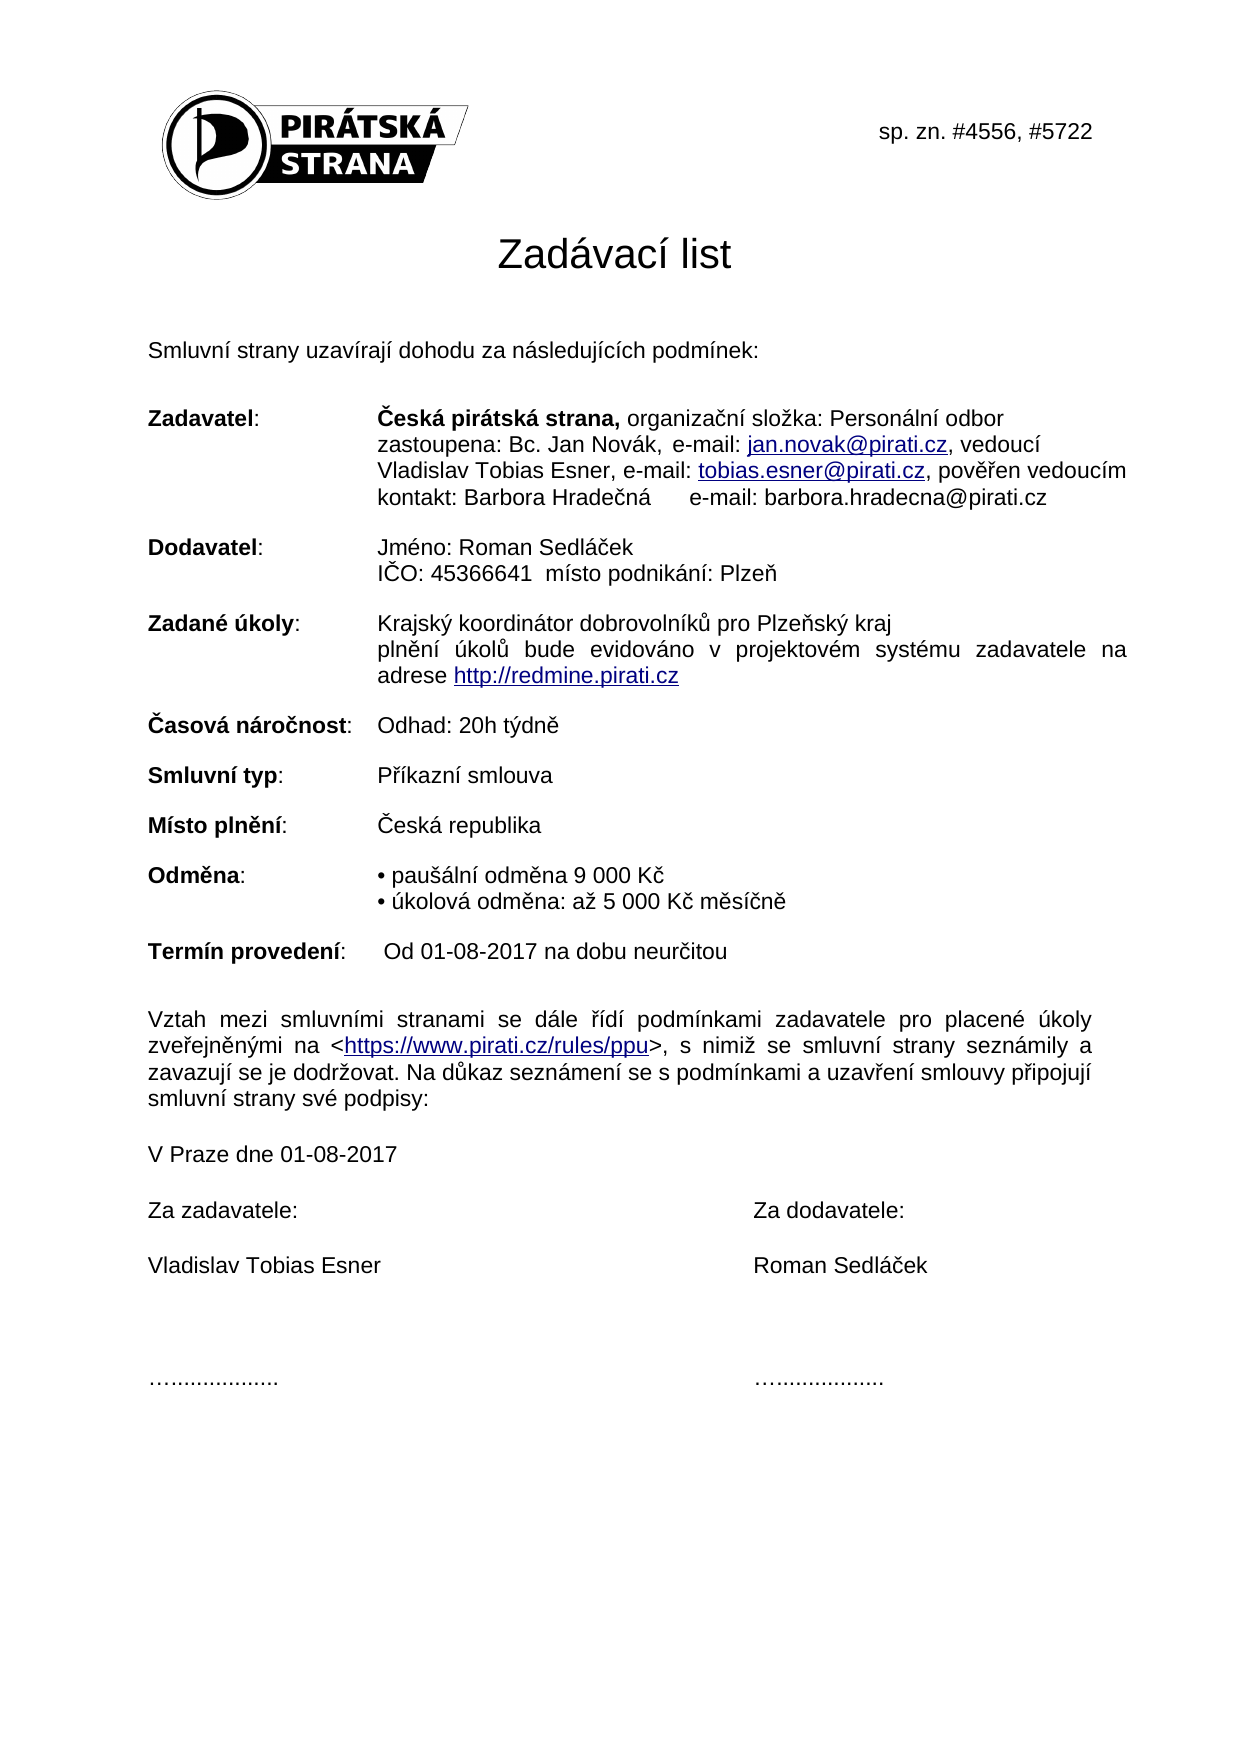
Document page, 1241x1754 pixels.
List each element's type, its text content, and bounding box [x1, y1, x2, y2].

table_cell Smluvní typ: [148, 750, 377, 800]
table_cell Termín provedení: [148, 926, 377, 976]
table_cell • paušální odměna 9 000 Kč • úkolová odměna: až 5 000 Kč měsíčně [377, 850, 1127, 926]
text Smluvní strany uzavírají dohodu za následujících podmínek: [148, 337, 1093, 363]
table_cell Místo plnění: [148, 800, 377, 850]
table_cell Odměna: [148, 850, 377, 926]
table_cell Zadané úkoly: [148, 598, 377, 701]
text V Praze dne 01-08-2017 [148, 1141, 1093, 1167]
table_cell Příkazní smlouva [377, 750, 1127, 800]
table_cell Česká republika [377, 800, 1127, 850]
text …................. …................. [148, 1364, 1093, 1390]
text Vztah mezi smluvními stranami se dále řídí podmínkami zadavatele pro placené úkoly zveřejněnými na <https://www.pirati.cz/rules/ppu>, s nimiž se smluvní strany seznámily a zavazují se je dodržovat. Na důkaz seznámení se s podmínkami a uzavření smlouvy připojují smluvní strany své podpisy: [148, 1006, 1093, 1111]
subtitle Zadávací list [148, 230, 1093, 278]
table_cell Odhad: 20h týdně [377, 701, 1127, 750]
table_cell Jméno: Roman Sedláček IČO: 45366641 místo podnikání: Plzeň [377, 522, 1127, 598]
table_header Česká pirátská strana, organizační složka: Personální odbor zastoupena: Bc. Jan Novák, e-mail: jan.novak@pirati.cz, vedoucí Vladislav Tobias Esner, e-mail: tobias.esner@pirati.cz, pověřen vedoucím kontakt: Barbora Hradečná e-mail: barbora.hradecna@pirati.cz [377, 393, 1127, 522]
table_cell Dodavatel: [148, 522, 377, 598]
table_cell Časová náročnost: [148, 701, 377, 750]
picture [147, 75, 483, 214]
table_cell Krajský koordinátor dobrovolníků pro Plzeňský kraj plnění úkolů bude evidováno v projektovém systému zadavatele na adrese http://redmine.pirati.cz [377, 598, 1127, 701]
text Vladislav Tobias Esner Roman Sedláček [148, 1252, 1093, 1279]
text Za zadavatele: Za dodavatele: [148, 1197, 1093, 1223]
table_cell Od 01-08-2017 na dobu neurčitou [377, 926, 1127, 976]
table_header Zadavatel: [148, 393, 377, 522]
text sp. zn. #4556, #5722 [483, 118, 1093, 144]
